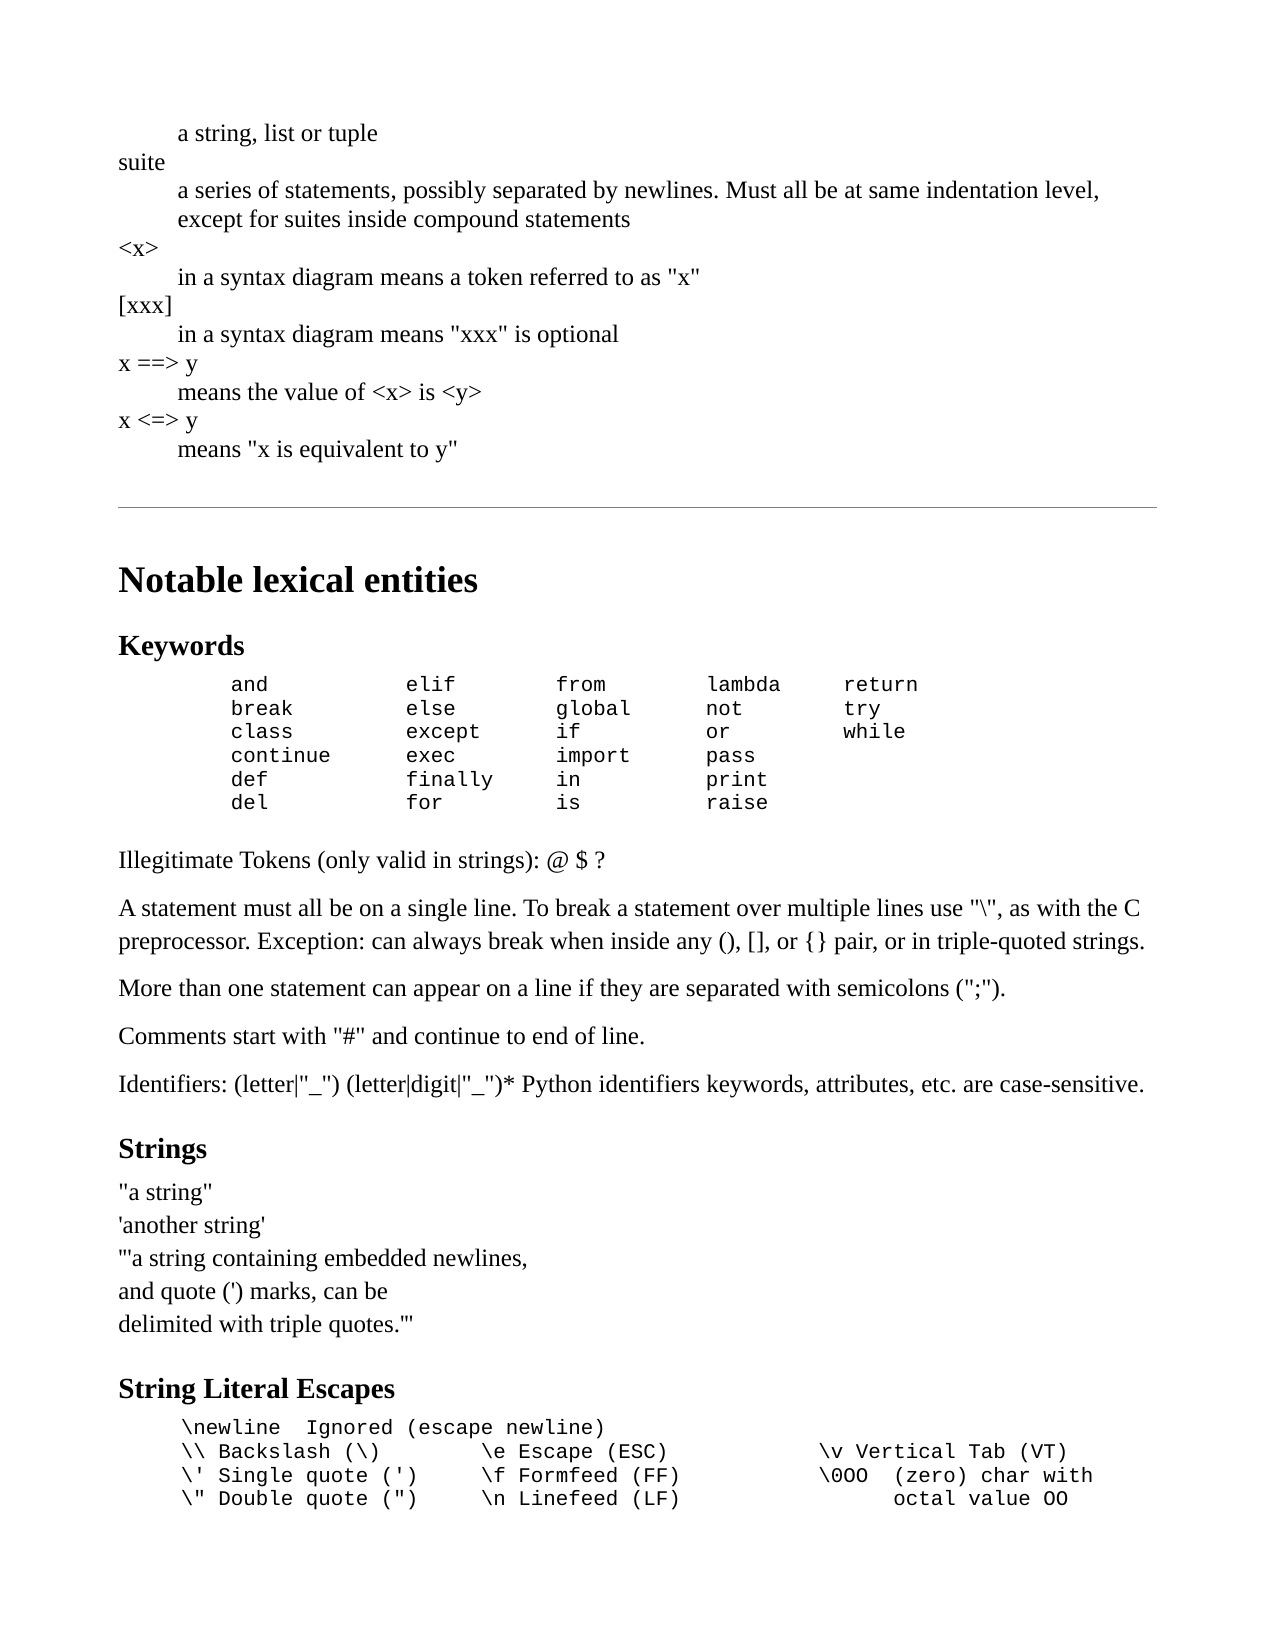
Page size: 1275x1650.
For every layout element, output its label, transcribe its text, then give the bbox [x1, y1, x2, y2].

text More than one statement can appear on a line if they are separated with semicolons (";"). [118, 973, 1157, 1002]
list means the value of <x> is <y> [177, 377, 1157, 406]
list in a syntax diagram means "xxx" is optional [177, 319, 1157, 348]
list a series of statements, possibly separated by newlines. Must all be at same indentation level, except for suites inside compound statements [177, 176, 1157, 233]
text continue exec import pass [118, 745, 1157, 768]
subtitle Strings [118, 1131, 1157, 1164]
list in a syntax diagram means a token referred to as "x" [177, 262, 1157, 291]
subtitle Keywords [118, 628, 1157, 661]
text class except if or while [118, 721, 1157, 745]
subtitle <x> [118, 233, 1157, 262]
text break else global not try [118, 698, 1157, 721]
subtitle [xxx] [118, 291, 1157, 319]
text Comments start with "#" and continue to end of line. [118, 1021, 1157, 1050]
subtitle String Literal Escapes [118, 1371, 1157, 1405]
text Illegitimate Tokens (only valid in strings): @ $ ? [118, 845, 1157, 874]
text del for is raise [118, 792, 1157, 816]
text \' Single quote (') \f Formfeed (FF) \0OO (zero) char with [118, 1464, 1157, 1488]
subtitle Notable lexical entities [118, 558, 1157, 601]
text def finally in print [118, 768, 1157, 792]
text A statement must all be on a single line. To break a statement over multiple lines use "\", as with the C preprocessor. Exception: can always break when inside any (), [], or {} pair, or in triple-quoted strings. [118, 893, 1157, 955]
list a string, list or tuple [177, 118, 1157, 147]
text \newline Ignored (escape newline) [118, 1417, 1157, 1441]
list means "x is equivalent to y" [177, 434, 1157, 463]
subtitle suite [118, 147, 1157, 176]
text \\ Backslash (\) \e Escape (ESC) \v Vertical Tab (VT) [118, 1441, 1157, 1464]
text Identifiers: (letter|"_") (letter|digit|"_")* Python identifiers keywords, attributes, etc. are case-sensitive. [118, 1069, 1157, 1097]
text and elif from lambda return [118, 674, 1157, 698]
text \" Double quote (") \n Linefeed (LF) octal value OO [118, 1488, 1157, 1512]
subtitle x ==> y [118, 348, 1157, 377]
subtitle x <=> y [118, 406, 1157, 434]
text "a string" 'another string' '''a string containing embedded newlines, and quote (') marks, can be delimited with triple quotes.''' [118, 1177, 1157, 1338]
